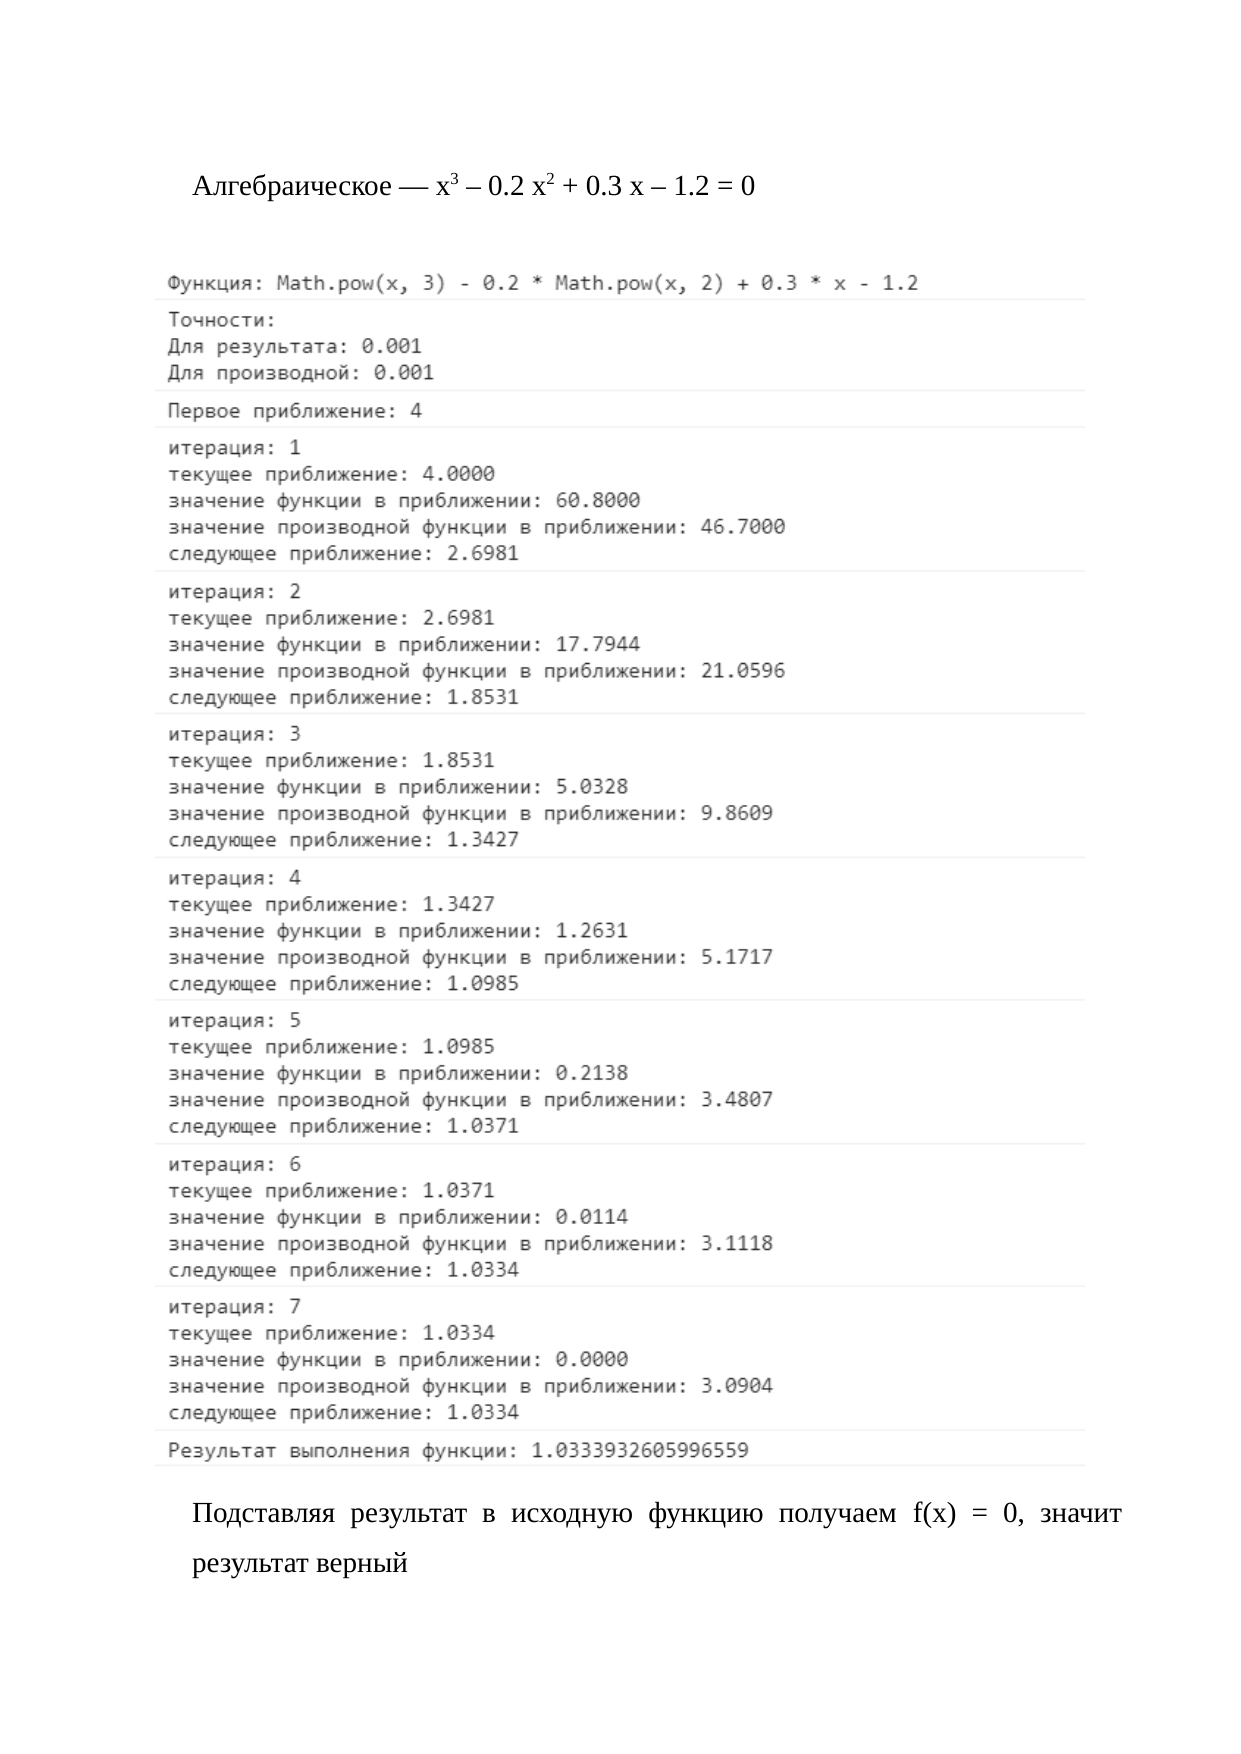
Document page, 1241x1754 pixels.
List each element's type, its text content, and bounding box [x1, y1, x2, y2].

list Алгебраическое — x3 – 0.2 x2 + 0.3 x – 1.2 = 0 [192, 168, 1122, 202]
list Подставляя результат в исходную функцию получаем f(x) = 0, значит результат верный [192, 269, 1122, 1578]
picture [155, 269, 1086, 1478]
